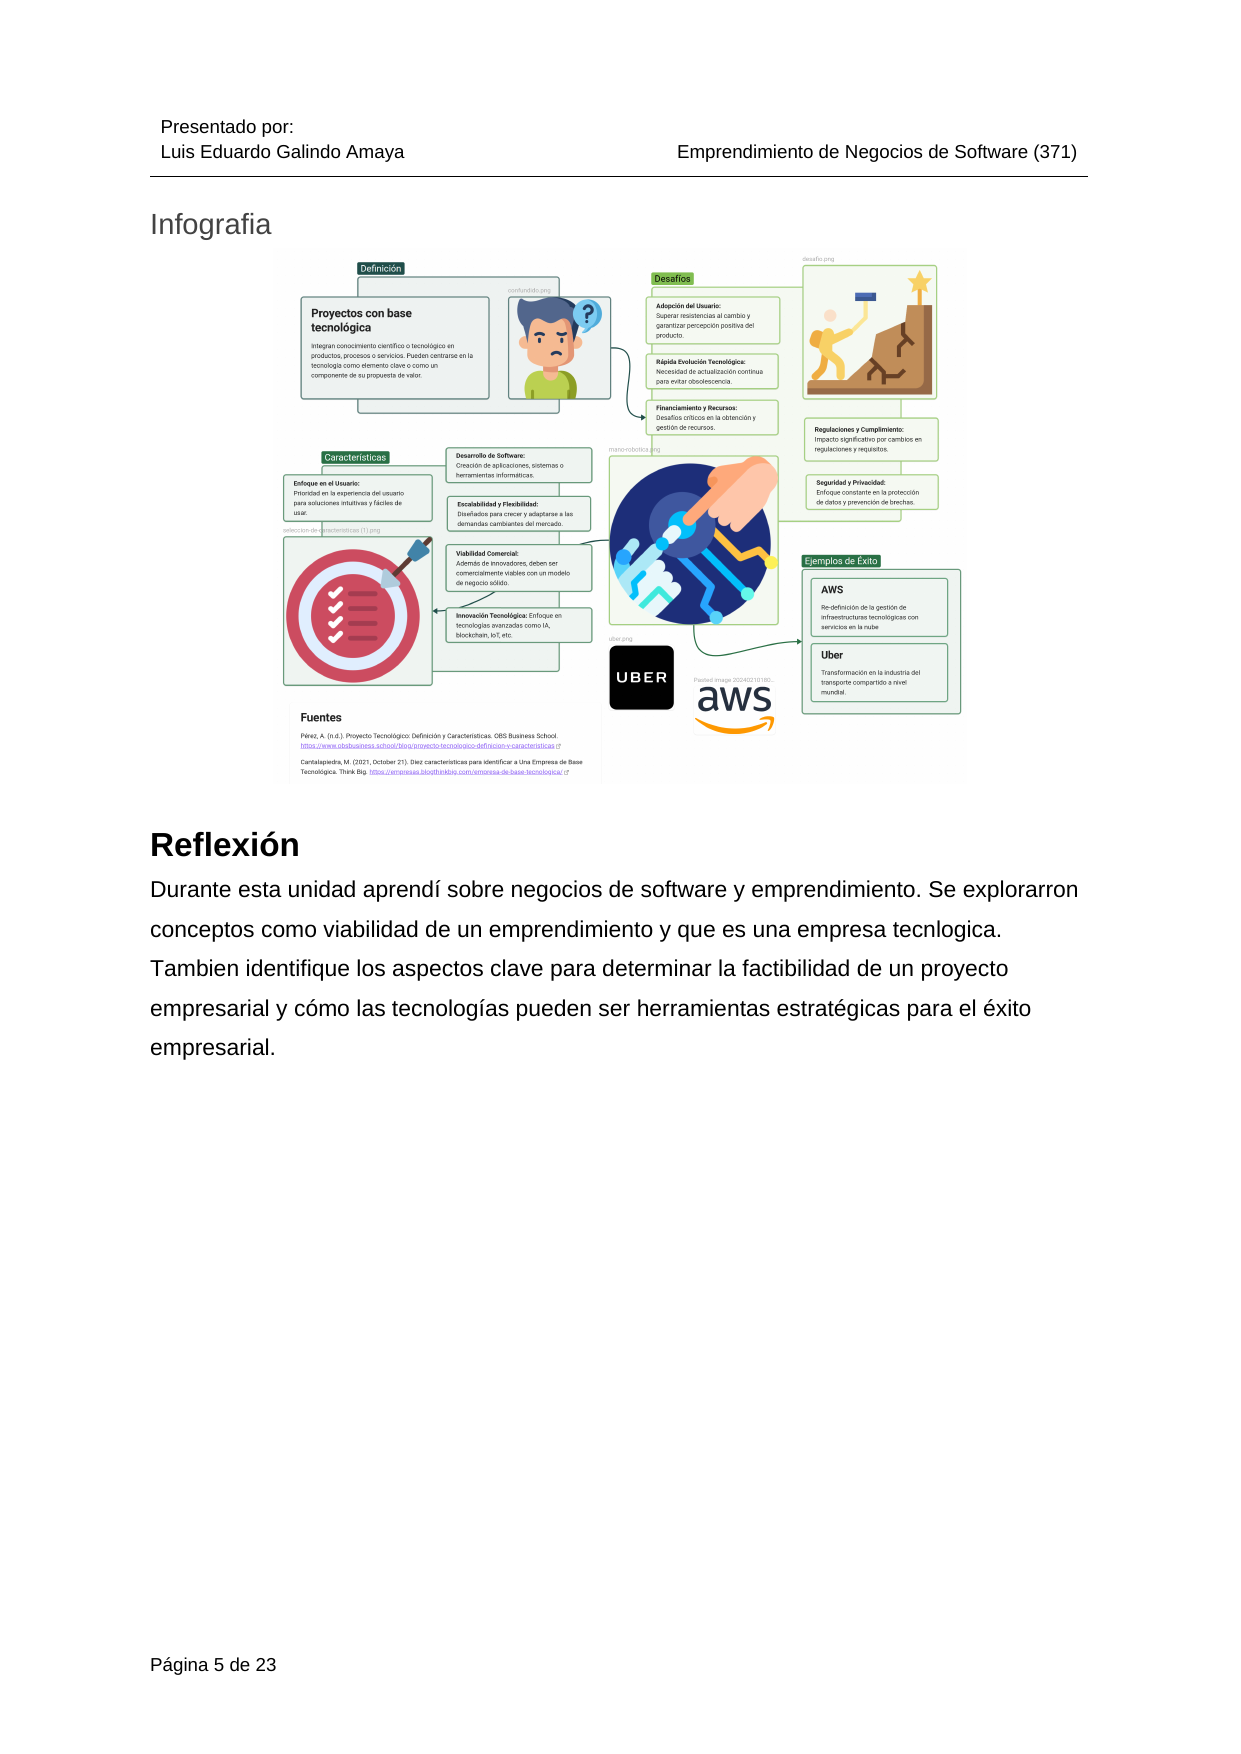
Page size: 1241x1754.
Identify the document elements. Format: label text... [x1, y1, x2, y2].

text Durante esta unidad aprendí sobre negocios de software y emprendimiento. Se explorarron conceptos como viabilidad de un emprendimiento y que es una empresa tecnlogica. Tambien identifique los aspectos clave para determinar la factibilidad de un proyecto empresarial y cómo las tecnologías pueden ser herramientas estratégicas para el éxito empresarial. [150, 876, 1090, 1061]
subtitle Reflexión [150, 825, 1090, 864]
picture [273, 248, 968, 784]
subtitle Infografia [150, 207, 1090, 240]
